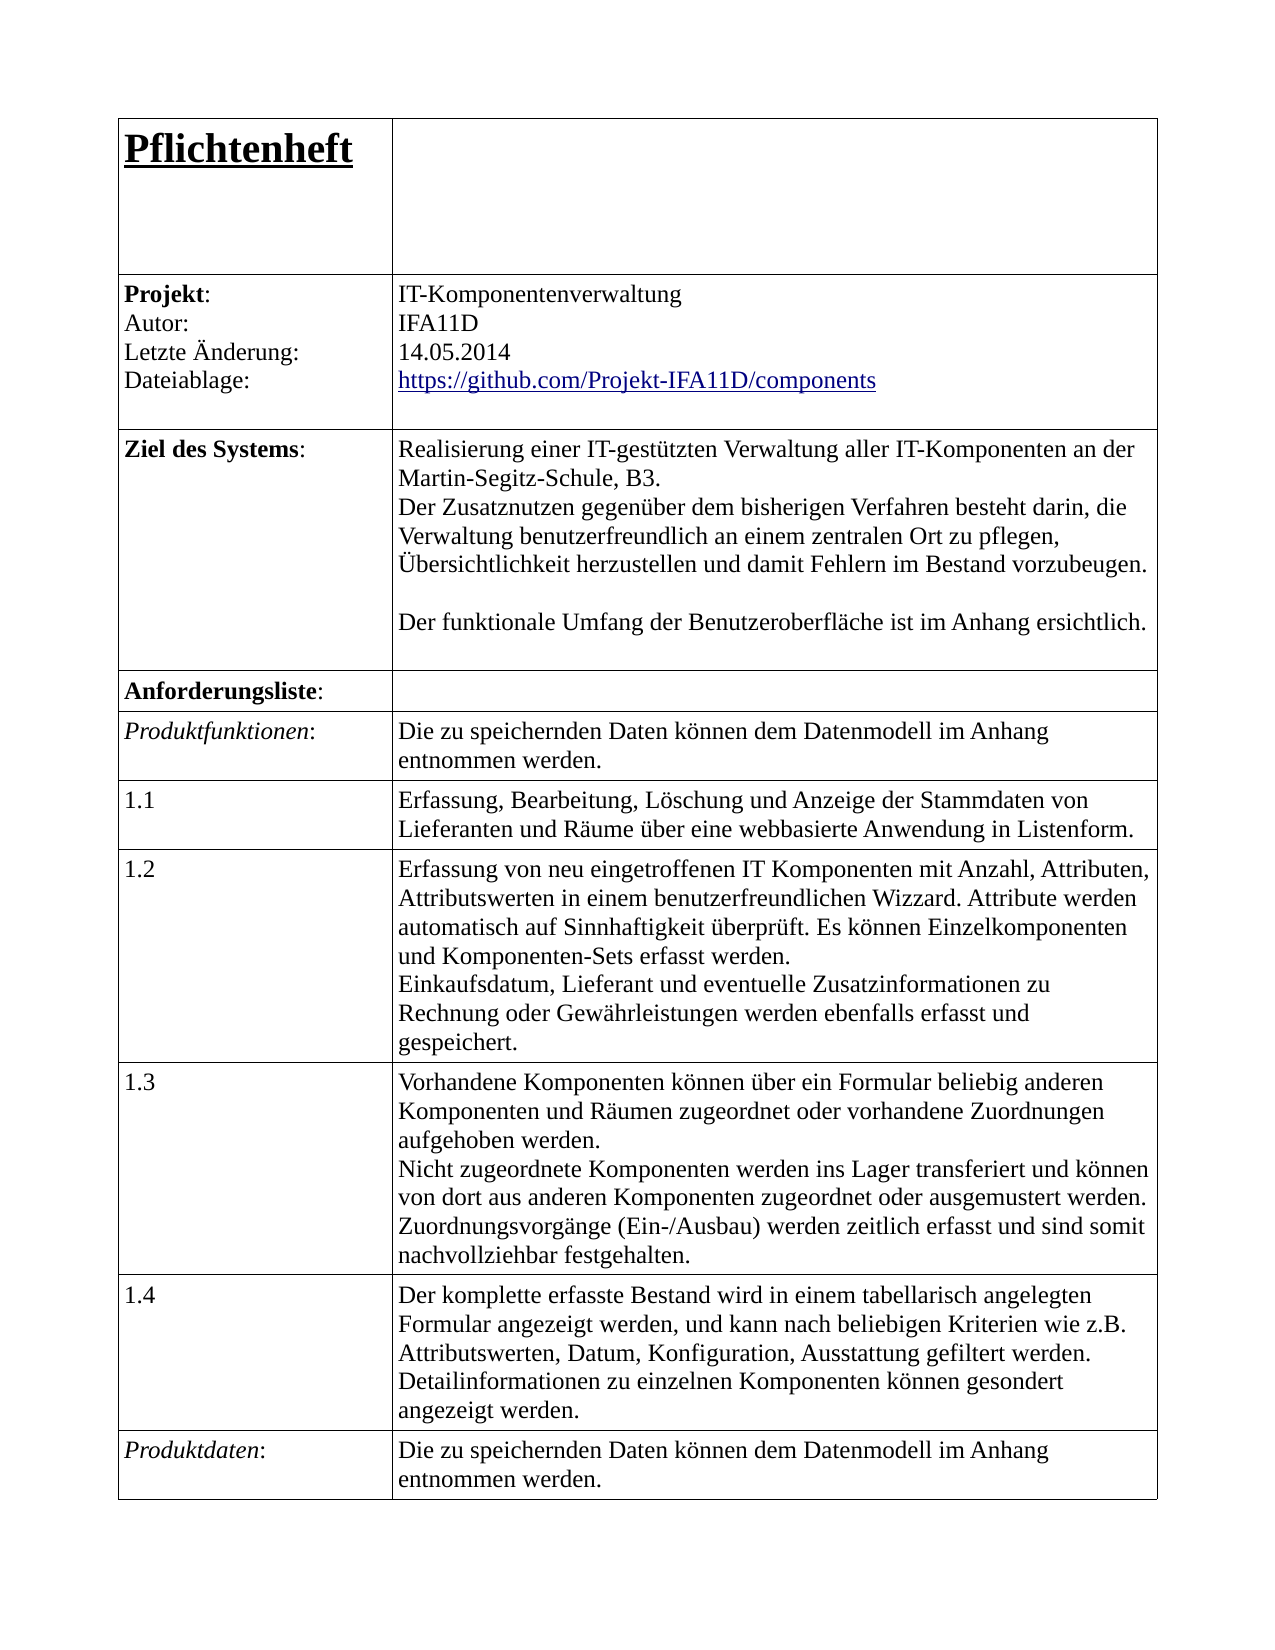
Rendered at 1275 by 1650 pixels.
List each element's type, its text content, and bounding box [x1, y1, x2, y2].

table_cell Die zu speichernden Daten können dem Datenmodell im Anhang entnommen werden. [393, 1431, 1157, 1499]
table_cell Projekt: Autor: Letzte Änderung: Dateiablage: [119, 275, 392, 429]
table_cell Produktfunktionen: [119, 712, 392, 780]
table_cell 1.2 [119, 850, 392, 1062]
table_cell Produktdaten: [119, 1431, 392, 1499]
table_header Pflichtenheft [119, 119, 392, 273]
table_cell Ziel des Systems: [119, 430, 392, 670]
table_cell Vorhandene Komponenten können über ein Formular beliebig anderen Komponenten und Räumen zugeordnet oder vorhandene Zuordnungen aufgehoben werden. Nicht zugeordnete Komponenten werden ins Lager transferiert und können von dort aus anderen Komponenten zugeordnet oder ausgemustert werden. Zuordnungsvorgänge (Ein-/Ausbau) werden zeitlich erfasst und sind somit nachvollziehbar festgehalten. [393, 1063, 1157, 1274]
table_cell [393, 671, 1157, 711]
table_cell 1.1 [119, 781, 392, 849]
table_cell 1.4 [119, 1275, 392, 1430]
table_cell Erfassung, Bearbeitung, Löschung und Anzeige der Stammdaten von Lieferanten und Räume über eine webbasierte Anwendung in Listenform. [393, 781, 1157, 849]
table_cell 1.3 [119, 1063, 392, 1274]
table_cell Anforderungsliste: [119, 671, 392, 711]
table_cell Erfassung von neu eingetroffenen IT Komponenten mit Anzahl, Attributen, Attributswerten in einem benutzerfreundlichen Wizzard. Attribute werden automatisch auf Sinnhaftigkeit überprüft. Es können Einzelkomponenten und Komponenten-Sets erfasst werden. Einkaufsdatum, Lieferant und eventuelle Zusatzinformationen zu Rechnung oder Gewährleistungen werden ebenfalls erfasst und gespeichert. [393, 850, 1157, 1062]
table_cell Der komplette erfasste Bestand wird in einem tabellarisch angelegten Formular angezeigt werden, und kann nach beliebigen Kriterien wie z.B. Attributswerten, Datum, Konfiguration, Ausstattung gefiltert werden. Detailinformationen zu einzelnen Komponenten können gesondert angezeigt werden. [393, 1275, 1157, 1430]
table_header [393, 119, 1157, 273]
table_cell Realisierung einer IT-gestützten Verwaltung aller IT-Komponenten an der Martin-Segitz-Schule, B3. Der Zusatznutzen gegenüber dem bisherigen Verfahren besteht darin, die Verwaltung benutzerfreundlich an einem zentralen Ort zu pflegen, Übersichtlichkeit herzustellen und damit Fehlern im Bestand vorzubeugen. Der funktionale Umfang der Benutzeroberfläche ist im Anhang ersichtlich. [393, 430, 1157, 670]
table_cell Die zu speichernden Daten können dem Datenmodell im Anhang entnommen werden. [393, 712, 1157, 780]
table_cell IT-Komponentenverwaltung IFA11D 14.05.2014 https://github.com/Projekt-IFA11D/components [393, 275, 1157, 429]
